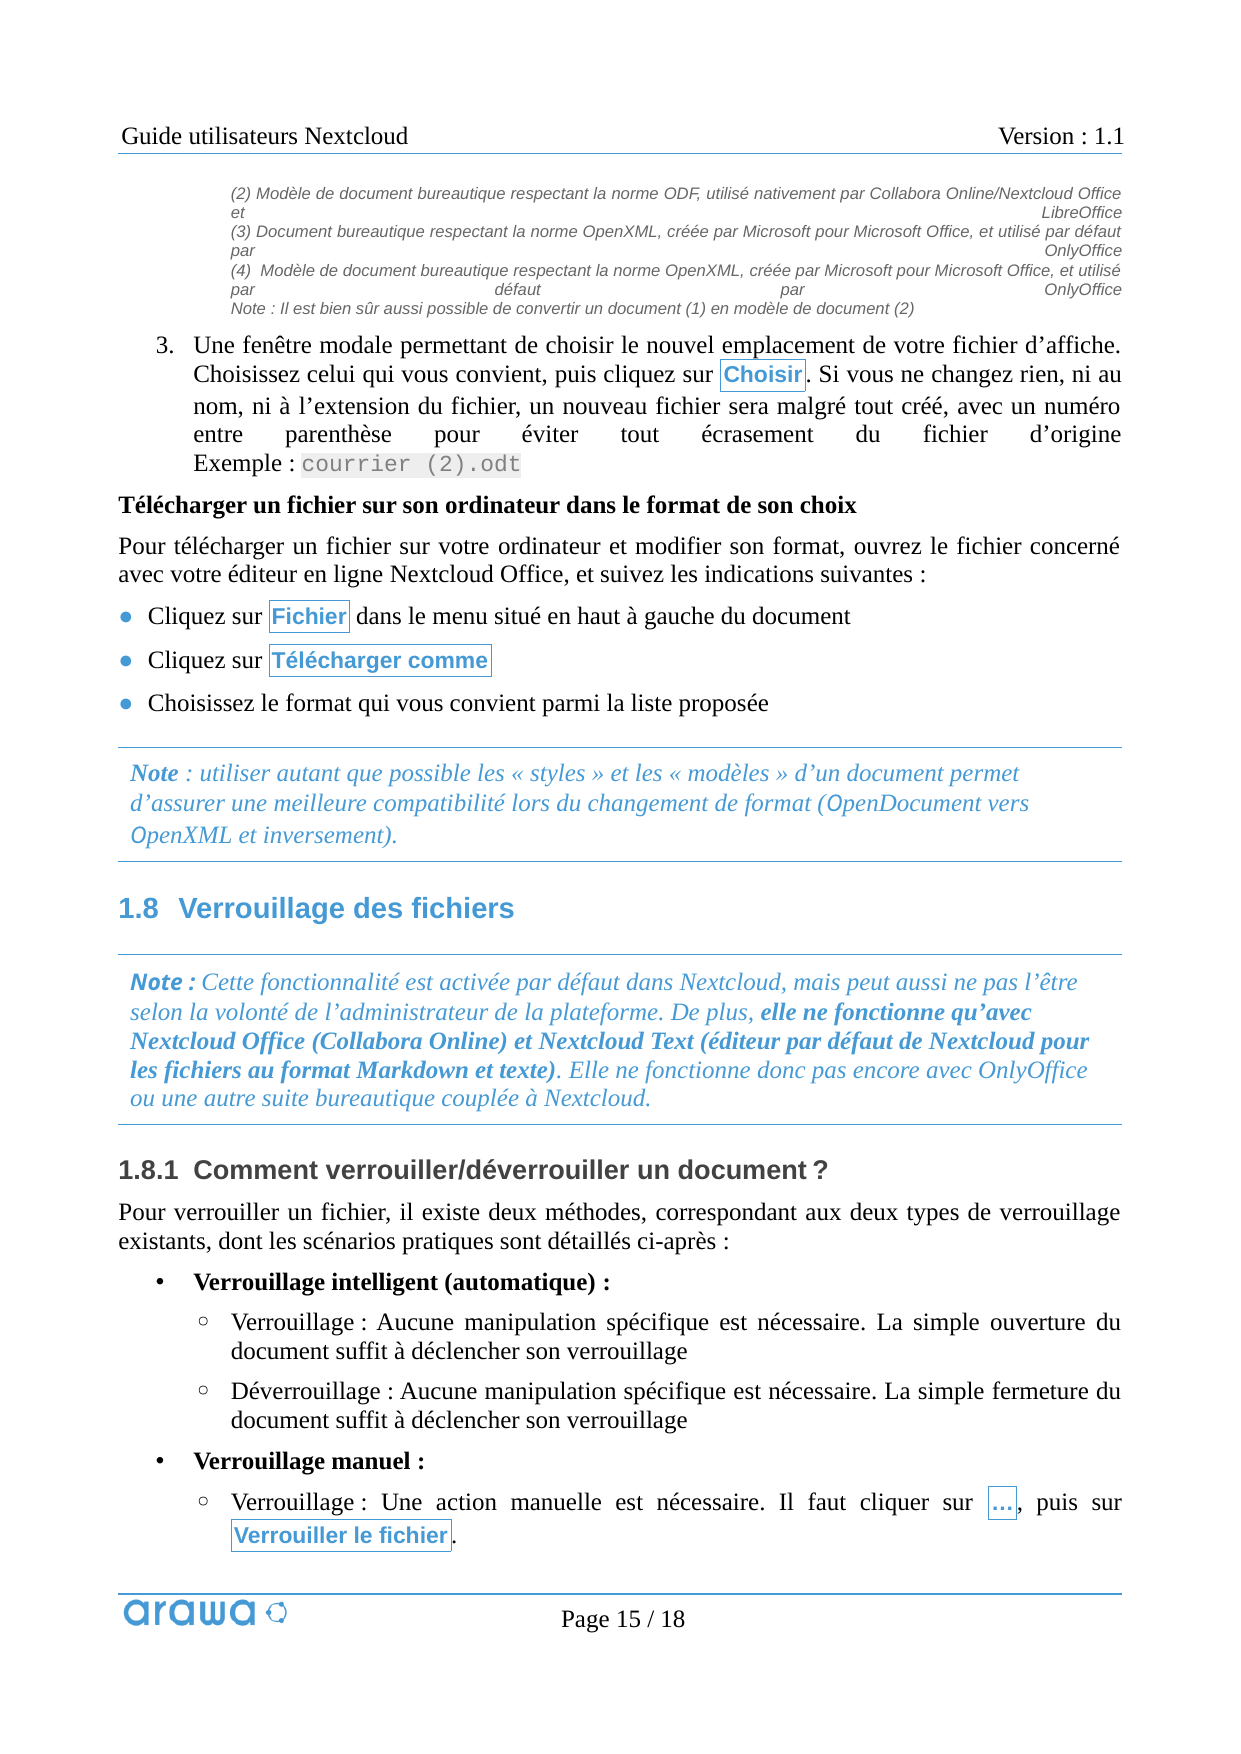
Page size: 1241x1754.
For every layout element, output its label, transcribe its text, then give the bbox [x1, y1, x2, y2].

text Pour verrouiller un fichier, il existe deux méthodes, correspondant aux deux types de verrouillage existants, dont les scénarios pratiques sont détaillés ci-après : [118, 1197, 1122, 1255]
list Verrouillage manuel : [156, 1446, 1122, 1474]
list (2) Modèle de document bureautique respectant la norme ODF, utilisé nativement par Collabora Online/Nextcloud Office et LibreOffice (3) Document bureautique respectant la norme OpenXML, créée par Microsoft pour Microsoft Office, et utilisé par défaut par OnlyOffice (4) Modèle de document bureautique respectant la norme OpenXML, créée par Microsoft pour Microsoft Office, et utilisé par défaut par OnlyOffice Note : Il est bien sûr aussi possible de convertir un document (1) en modèle de document (2) [193, 184, 1122, 318]
list Cliquez sur [118, 600, 269, 632]
list Verrouillage : Aucune manipulation spécifique est nécessaire. La simple ouverture du document suffit à déclencher son verrouillage [193, 1307, 1122, 1365]
list Déverrouillage : Aucune manipulation spécifique est nécessaire. La simple fermeture du document suffit à déclencher son verrouillage [193, 1376, 1122, 1434]
list Cliquez sur Télécharger comme [270, 645, 491, 676]
list dans le menu situé en haut à gauche du document [350, 600, 1122, 632]
text Pour télécharger un fichier sur votre ordinateur et modifier son format, ouvrez le fichier concerné avec votre éditeur en ligne Nextcloud Office, et suivez les indications suivantes : [118, 531, 1122, 588]
list Fichier [270, 601, 349, 632]
subtitle Verrouillage des fichiers [118, 891, 1122, 925]
text Note : Cette fonctionnalité est activée par défaut dans Nextcloud, mais peut aussi ne pas l’être selon la volonté de l’administrateur de la plateforme. De plus, elle ne fonctionne qu’avec Nextcloud Office (Collabora Online) et Nextcloud Text (éditeur par défaut de Nextcloud pour les fichiers au format Markdown et texte). Elle ne fonctionne donc pas encore avec OnlyOffice ou une autre suite bureautique couplée à Nextcloud. [118, 955, 1122, 1124]
list Cliquez sur Télécharger comme [118, 644, 269, 677]
list Verrouillage intelligent (automatique) : [156, 1267, 1122, 1295]
picture [121, 1597, 290, 1628]
subtitle Comment verrouiller/déverrouiller un document ? [118, 1154, 1122, 1185]
text Note : utiliser autant que possible les « styles » et les « modèles » d’un document permet d’assurer une meilleure compatibilité lors du changement de format (OpenDocument vers OpenXML et inversement). [118, 748, 1122, 861]
list Cliquez sur Télécharger comme [492, 644, 1122, 677]
list Verrouillage : Une action manuelle est nécessaire. Il faut cliquer sur …, puis sur Verrouiller le fichier. [193, 1486, 1122, 1551]
list Une fenêtre modale permettant de choisir le nouvel emplacement de votre fichier d’affiche. Choisissez celui qui vous convient, puis cliquez sur Choisir. Si vous ne changez rien, ni au nom, ni à l’extension du fichier, un nouveau fichier sera malgré tout créé, avec un numéro entre parenthèse pour éviter tout écrasement du fichier d’origine Exemple : courrier (2).odt [156, 330, 1122, 478]
text Télécharger un fichier sur son ordinateur dans le format de son choix [118, 490, 1122, 519]
list Choisissez le format qui vous convient parmi la liste proposée [118, 688, 1122, 717]
